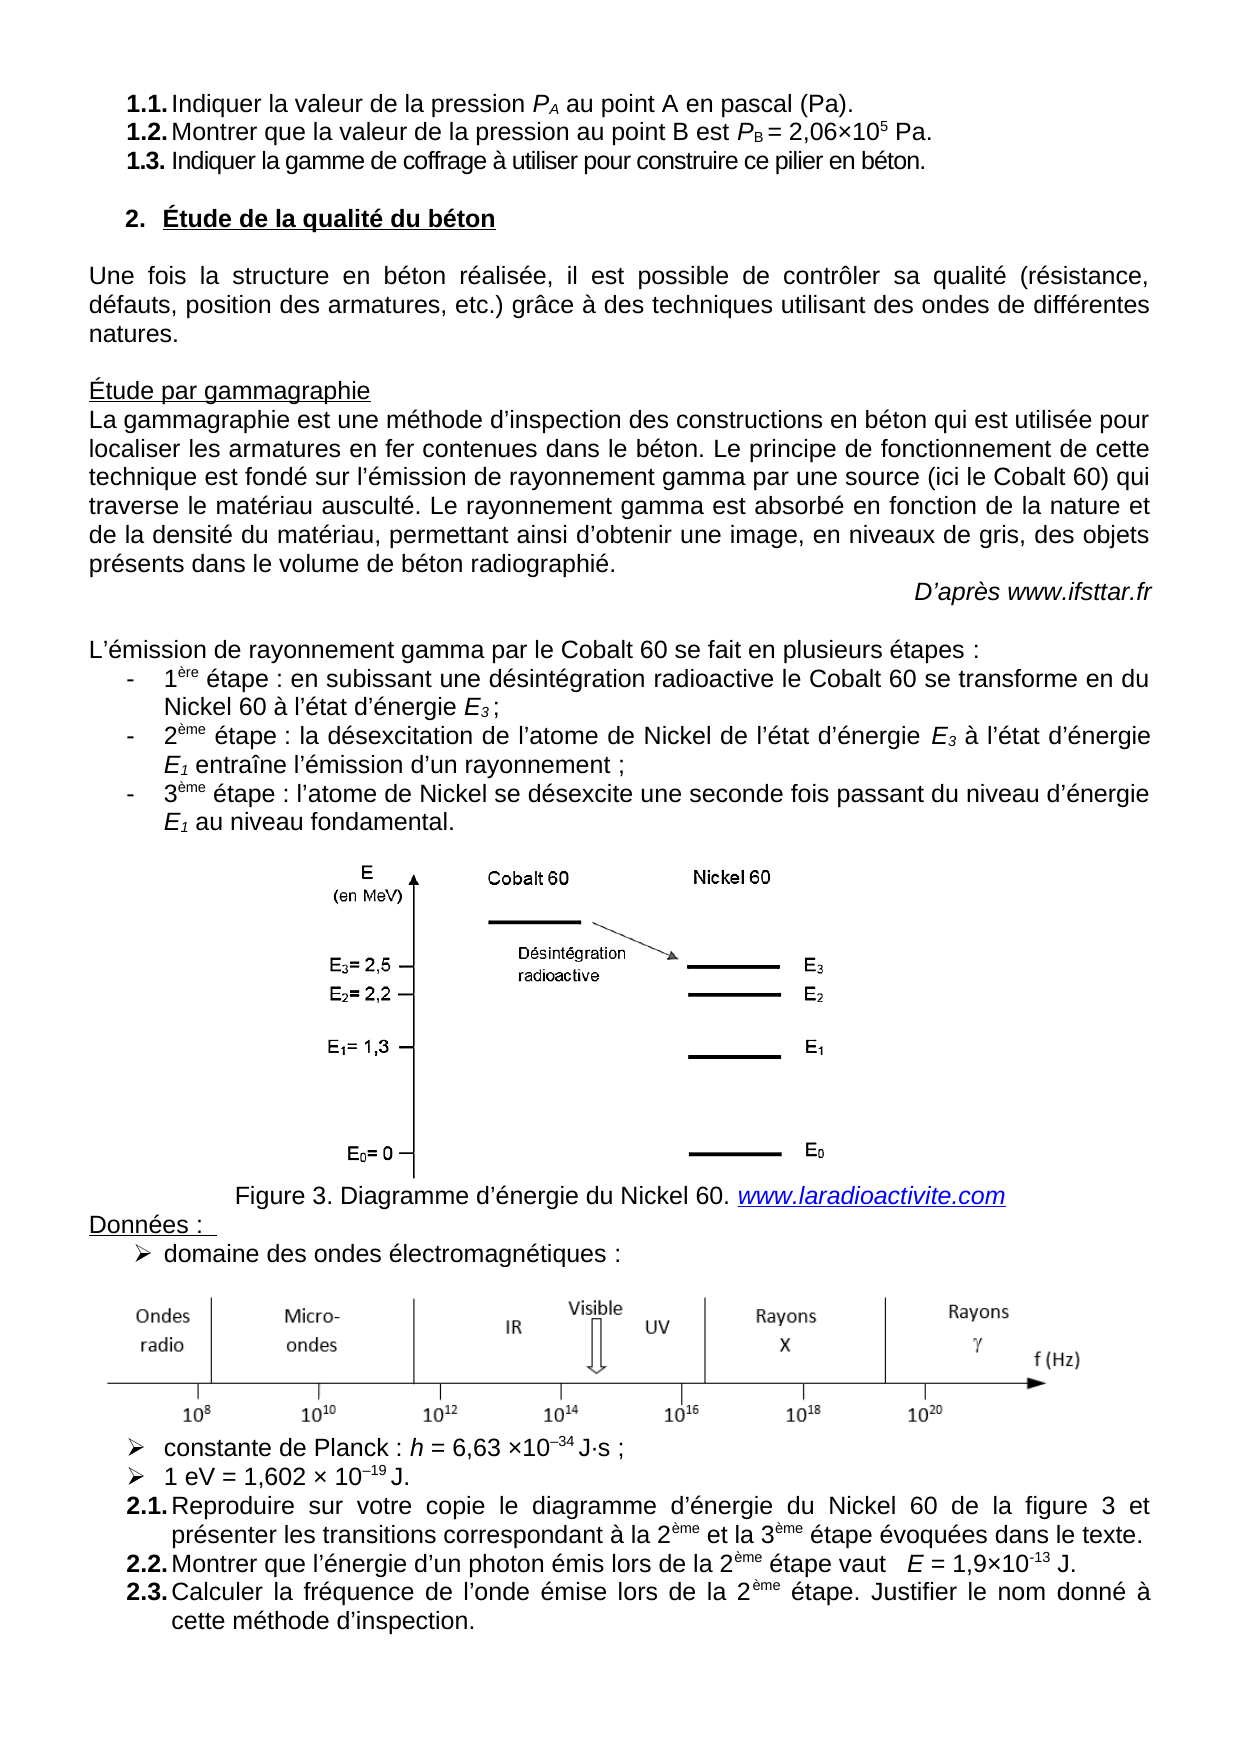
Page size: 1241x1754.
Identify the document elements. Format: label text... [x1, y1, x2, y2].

picture [88, 1267, 1093, 1434]
list Reproduire sur votre copie le diagramme d’énergie du Nickel 60 de la figure 3 et présenter les transitions correspondant à la 2ème et la 3ème étape évoquées dans le texte. [126, 1491, 1152, 1548]
text Figure 3. Diagramme d’énergie du Nickel 60. www.laradioactivite.com [89, 1181, 1152, 1210]
text L’émission de rayonnement gamma par le Cobalt 60 se fait en plusieurs étapes : [89, 635, 1152, 664]
list Montrer que l’énergie d’un photon émis lors de la 2ème étape vaut E = 1,9×10-13 J. [126, 1548, 1152, 1577]
list Étude de la qualité du béton [125, 204, 1152, 232]
list Indiquer la valeur de la pression PA au point A en pascal (Pa). [126, 89, 1152, 117]
text Données : [89, 1210, 1152, 1239]
text Une fois la structure en béton réalisée, il est possible de contrôler sa qualité (résistance, défauts, position des armatures, etc.) grâce à des techniques utilisant des ondes de différentes natures. [89, 261, 1152, 347]
text D’après www.ifsttar.fr [89, 577, 1152, 606]
list constante de Planck : h = 6,63 ×10–34 J∙s ; [126, 1433, 1152, 1462]
list Calculer la fréquence de l’onde émise lors de la 2ème étape. Justifier le nom donné à cette méthode d’inspection. [126, 1577, 1152, 1635]
list 3ème étape : l’atome de Nickel se désexcite une seconde fois passant du niveau d’énergie E1 au niveau fondamental. [126, 779, 1152, 836]
list Montrer que la valeur de la pression au point B est PB = 2,06×105 Pa. [126, 117, 1126, 146]
text La gammagraphie est une méthode d’inspection des constructions en béton qui est utilisée pour localiser les armatures en fer contenues dans le béton. Le principe de fonctionnement de cette technique est fondé sur l’émission de rayonnement gamma par une source (ici le Cobalt 60) qui traverse le matériau ausculté. Le rayonnement gamma est absorbé en fonction de la nature et de la densité du matériau, permettant ainsi d’obtenir une image, en niveaux de gris, des objets présents dans le volume de béton radiographié. [89, 405, 1152, 577]
list 2ème étape : la désexcitation de l’atome de Nickel de l’état d’énergie E3 à l’état d’énergie E1 entraîne l’émission d’un rayonnement ; [126, 721, 1152, 779]
text Étude par gammagraphie [89, 376, 1152, 405]
list 1 eV = 1,602 × 10–19 J. [126, 1462, 1152, 1491]
list domaine des ondes électromagnétiques : [133, 1239, 1152, 1267]
list 1ère étape : en subissant une désintégration radioactive le Cobalt 60 se transforme en du Nickel 60 à l’état d’énergie E3 ; [126, 664, 1152, 721]
list Indiquer la gamme de coffrage à utiliser pour construire ce pilier en béton. [126, 146, 1126, 175]
